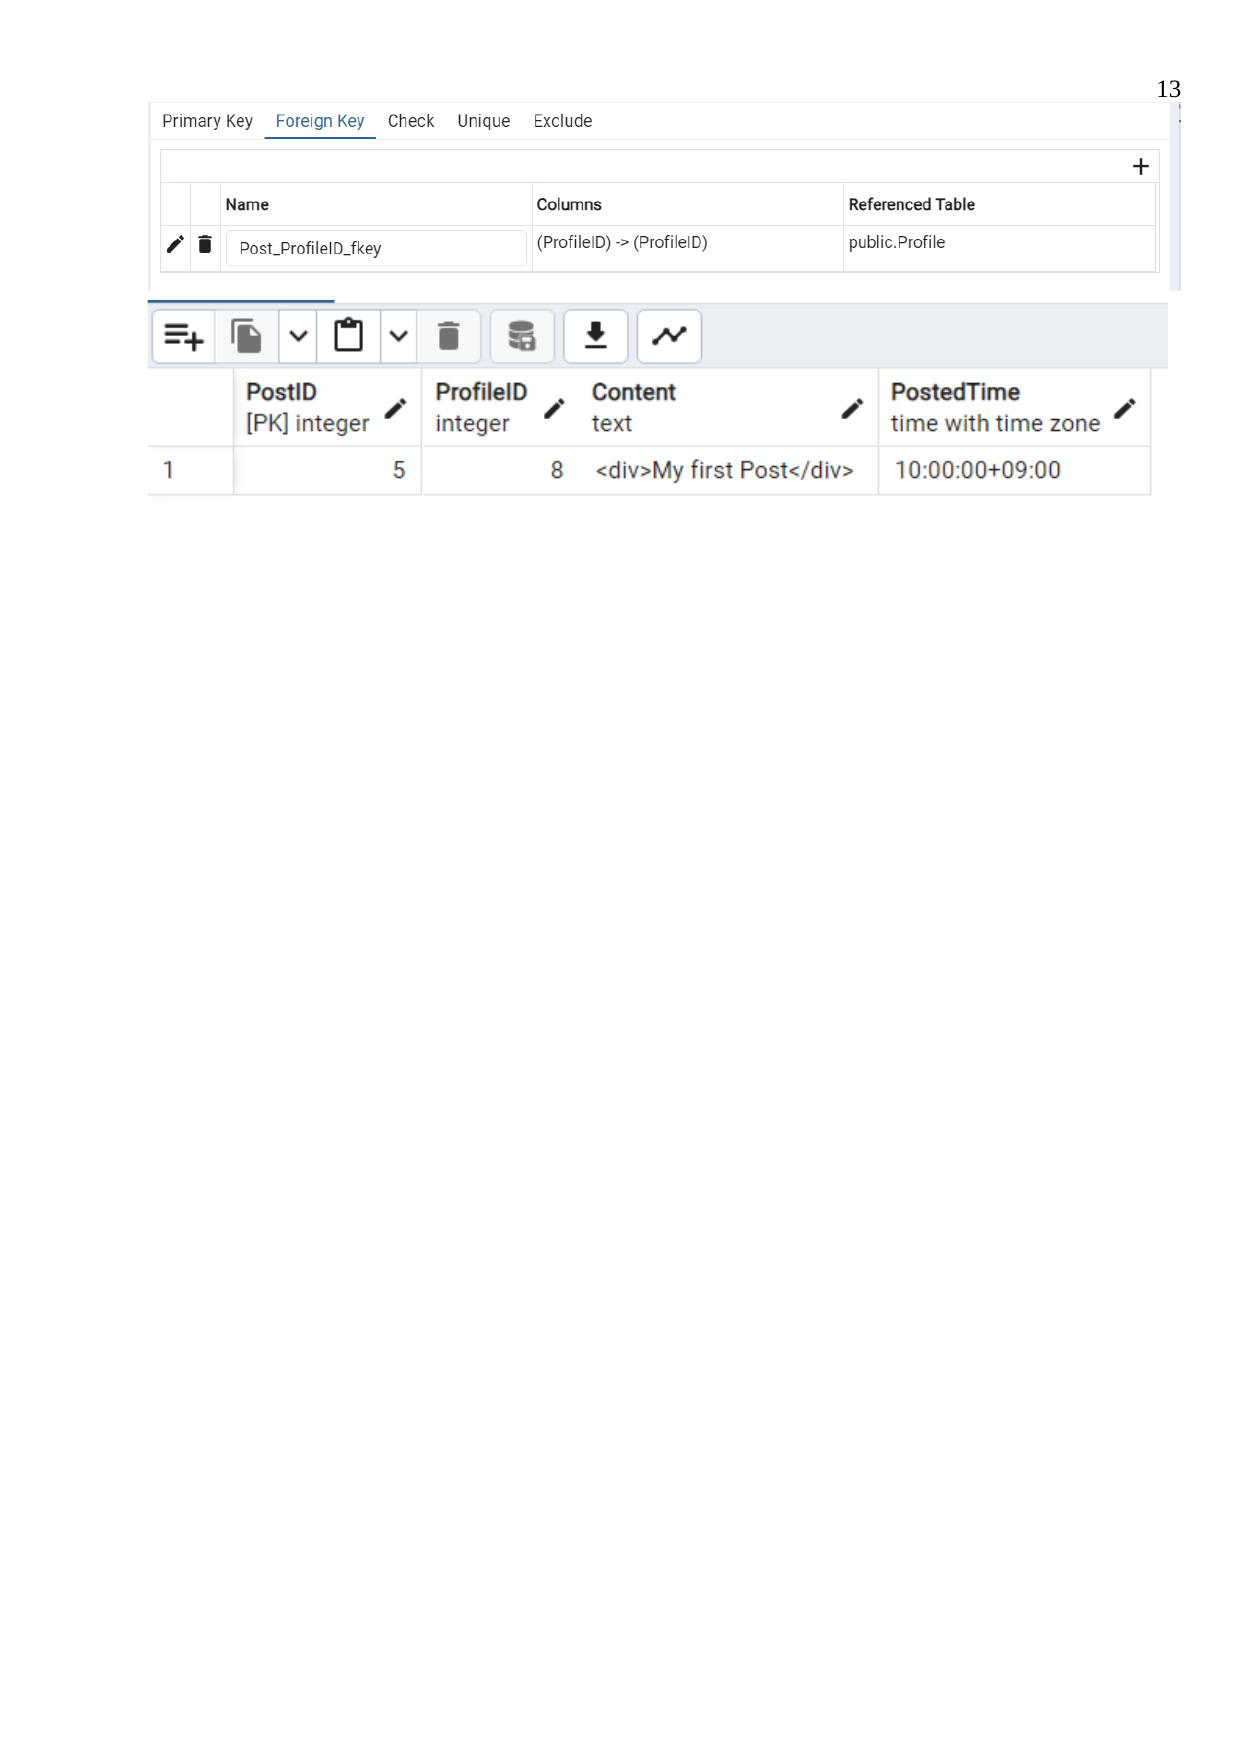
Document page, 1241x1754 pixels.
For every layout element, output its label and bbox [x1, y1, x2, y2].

picture [147, 102, 1182, 291]
picture [147, 300, 1168, 502]
